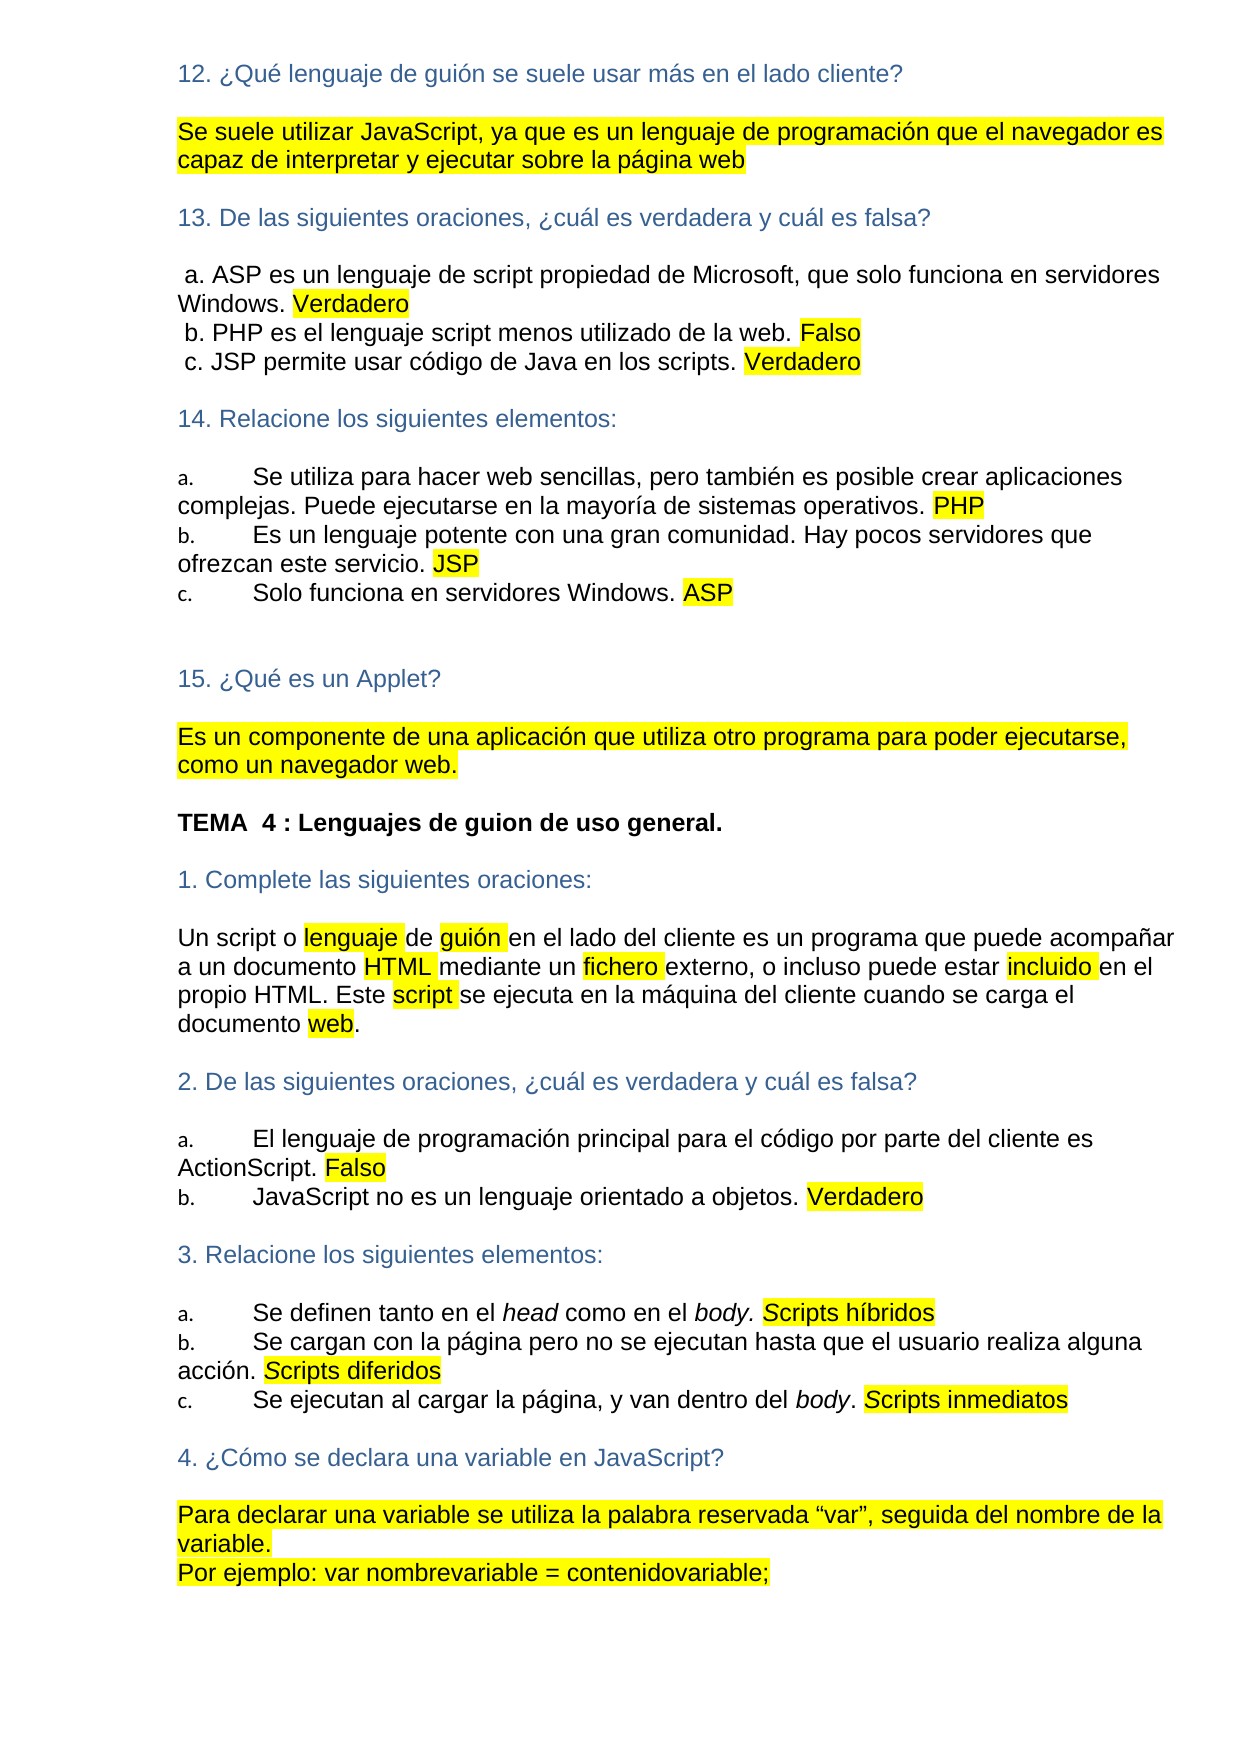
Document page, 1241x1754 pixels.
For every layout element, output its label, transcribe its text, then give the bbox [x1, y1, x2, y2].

subtitle 15. ¿Qué es un Applet? [177, 664, 1181, 722]
list Es un lenguaje potente con una gran comunidad. Hay pocos servidores que ofrezcan este servicio. JSP [177, 519, 1181, 577]
list Se definen tanto en el head como en el body. Scripts híbridos [177, 1297, 1181, 1327]
text Un script o lenguaje de guión en el lado del cliente es un programa que puede acompañar a un documento HTML mediante un fichero externo, o incluso puede estar incluido en el propio HTML. Este script se ejecuta en la máquina del cliente cuando se carga el documento web. [177, 923, 1181, 1038]
subtitle 3. Relacione los siguientes elementos: [177, 1240, 1181, 1269]
subtitle 12. ¿Qué lenguaje de guión se suele usar más en el lado cliente? [177, 59, 1181, 117]
list Solo funciona en servidores Windows. ASP [177, 577, 1181, 607]
list Se cargan con la página pero no se ejecutan hasta que el usuario realiza alguna acción. Scripts diferidos [177, 1327, 1181, 1384]
text Por ejemplo: var nombrevariable = contenidovariable; [177, 1557, 1181, 1586]
subtitle 2. De las siguientes oraciones, ¿cuál es verdadera y cuál es falsa? [177, 1067, 1181, 1095]
list El lenguaje de programación principal para el código por parte del cliente es ActionScript. Falso [177, 1124, 1181, 1182]
text a. ASP es un lenguaje de script propiedad de Microsoft, que solo funciona en servidores Windows. Verdadero b. PHP es el lenguaje script menos utilizado de la web. Falso c. JSP permite usar código de Java en los scripts. Verdadero [177, 260, 1181, 375]
subtitle 1. Complete las siguientes oraciones: [177, 865, 1181, 923]
text Para declarar una variable se utiliza la palabra reservada “var”, seguida del nombre de la variable. [177, 1500, 1181, 1557]
text TEMA 4 : Lenguajes de guion de uso general. [177, 808, 1181, 837]
list Se ejecutan al cargar la página, y van dentro del body. Scripts inmediatos [177, 1384, 1181, 1414]
list JavaScript no es un lenguaje orientado a objetos. Verdadero [177, 1182, 1181, 1211]
text Se suele utilizar JavaScript, ya que es un lenguaje de programación que el navegador es capaz de interpretar y ejecutar sobre la página web [177, 117, 1181, 174]
subtitle 4. ¿Cómo se declara una variable en JavaScript? [177, 1442, 1181, 1471]
text Es un componente de una aplicación que utiliza otro programa para poder ejecutarse, como un navegador web. [177, 722, 1181, 779]
list Se utiliza para hacer web sencillas, pero también es posible crear aplicaciones complejas. Puede ejecutarse en la mayoría de sistemas operativos. PHP [177, 462, 1181, 519]
subtitle 14. Relacione los siguientes elementos: [177, 404, 1181, 433]
subtitle 13. De las siguientes oraciones, ¿cuál es verdadera y cuál es falsa? [177, 203, 1181, 232]
